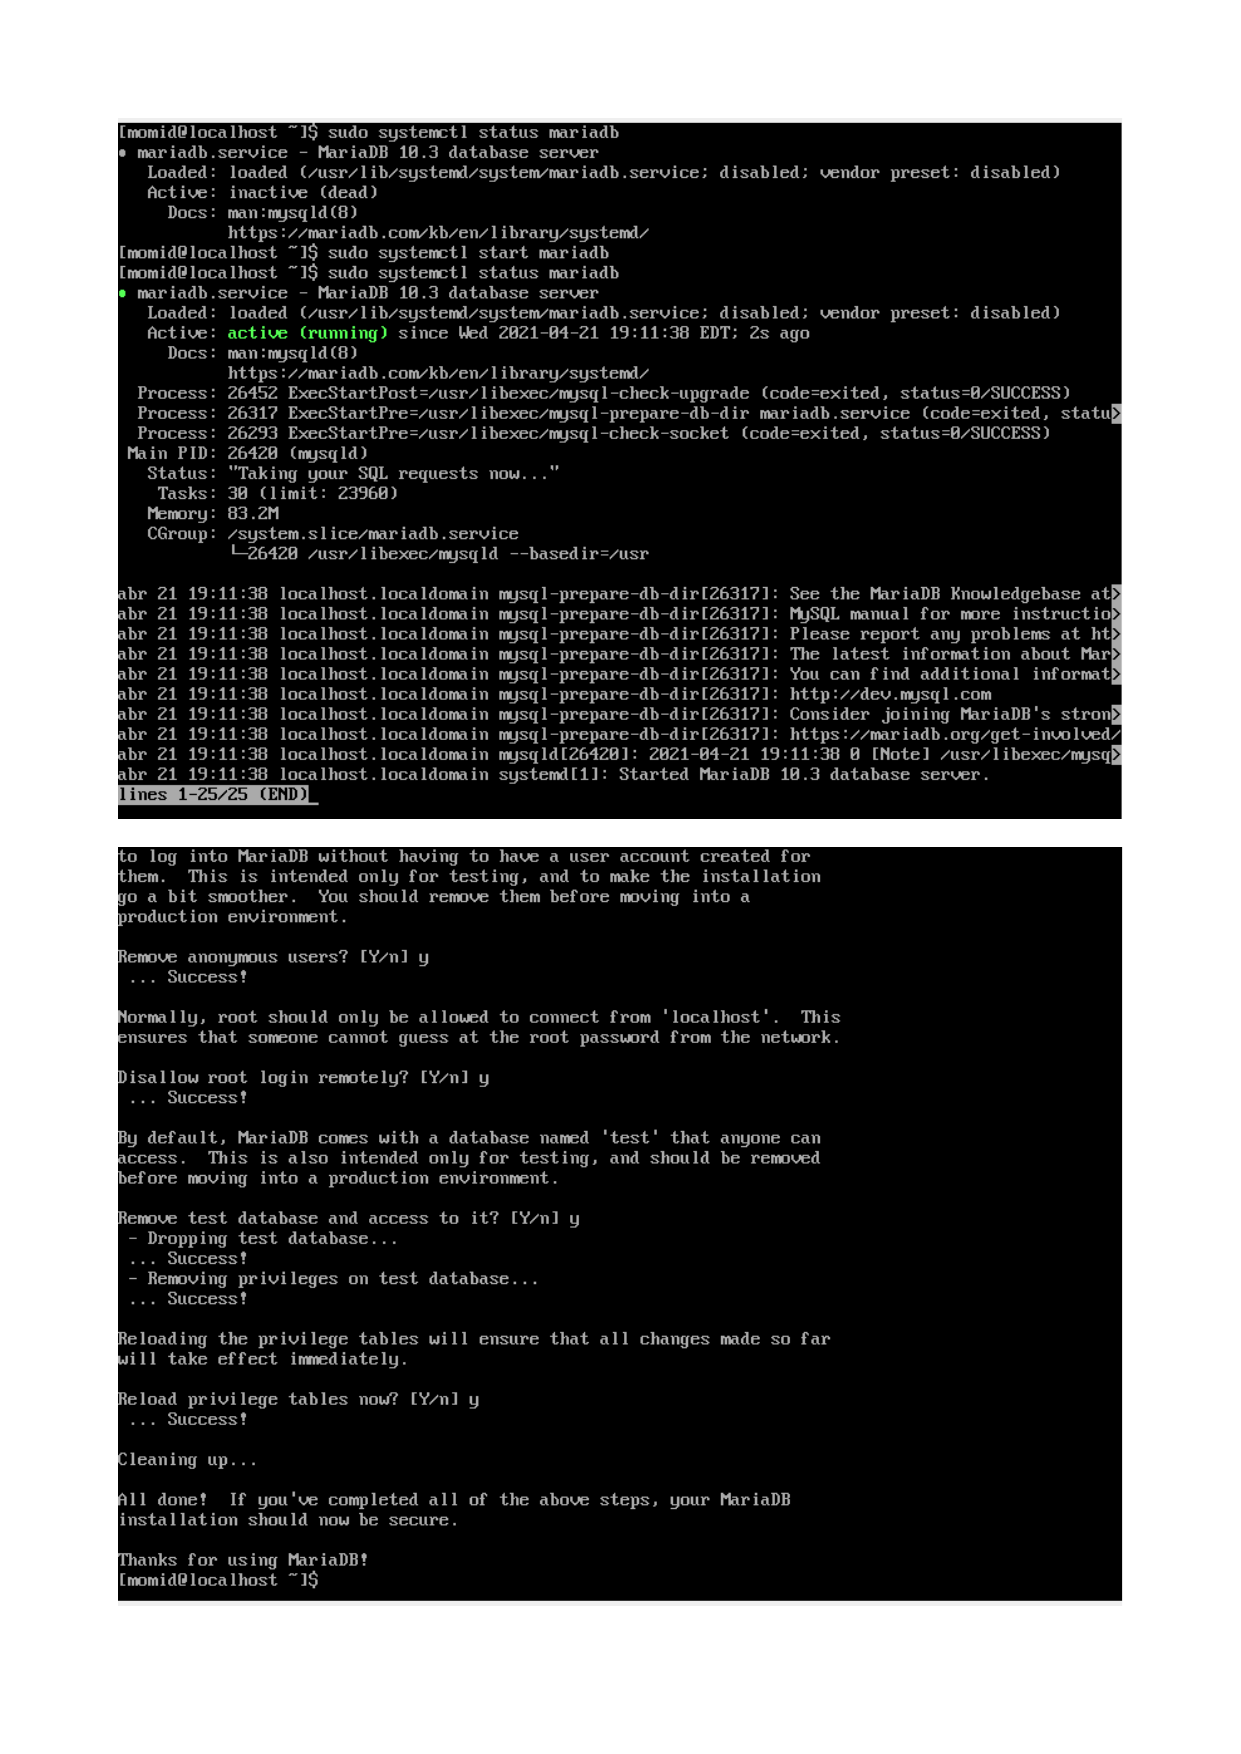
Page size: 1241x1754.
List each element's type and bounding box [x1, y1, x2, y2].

picture [118, 118, 1123, 819]
picture [118, 847, 1123, 1606]
